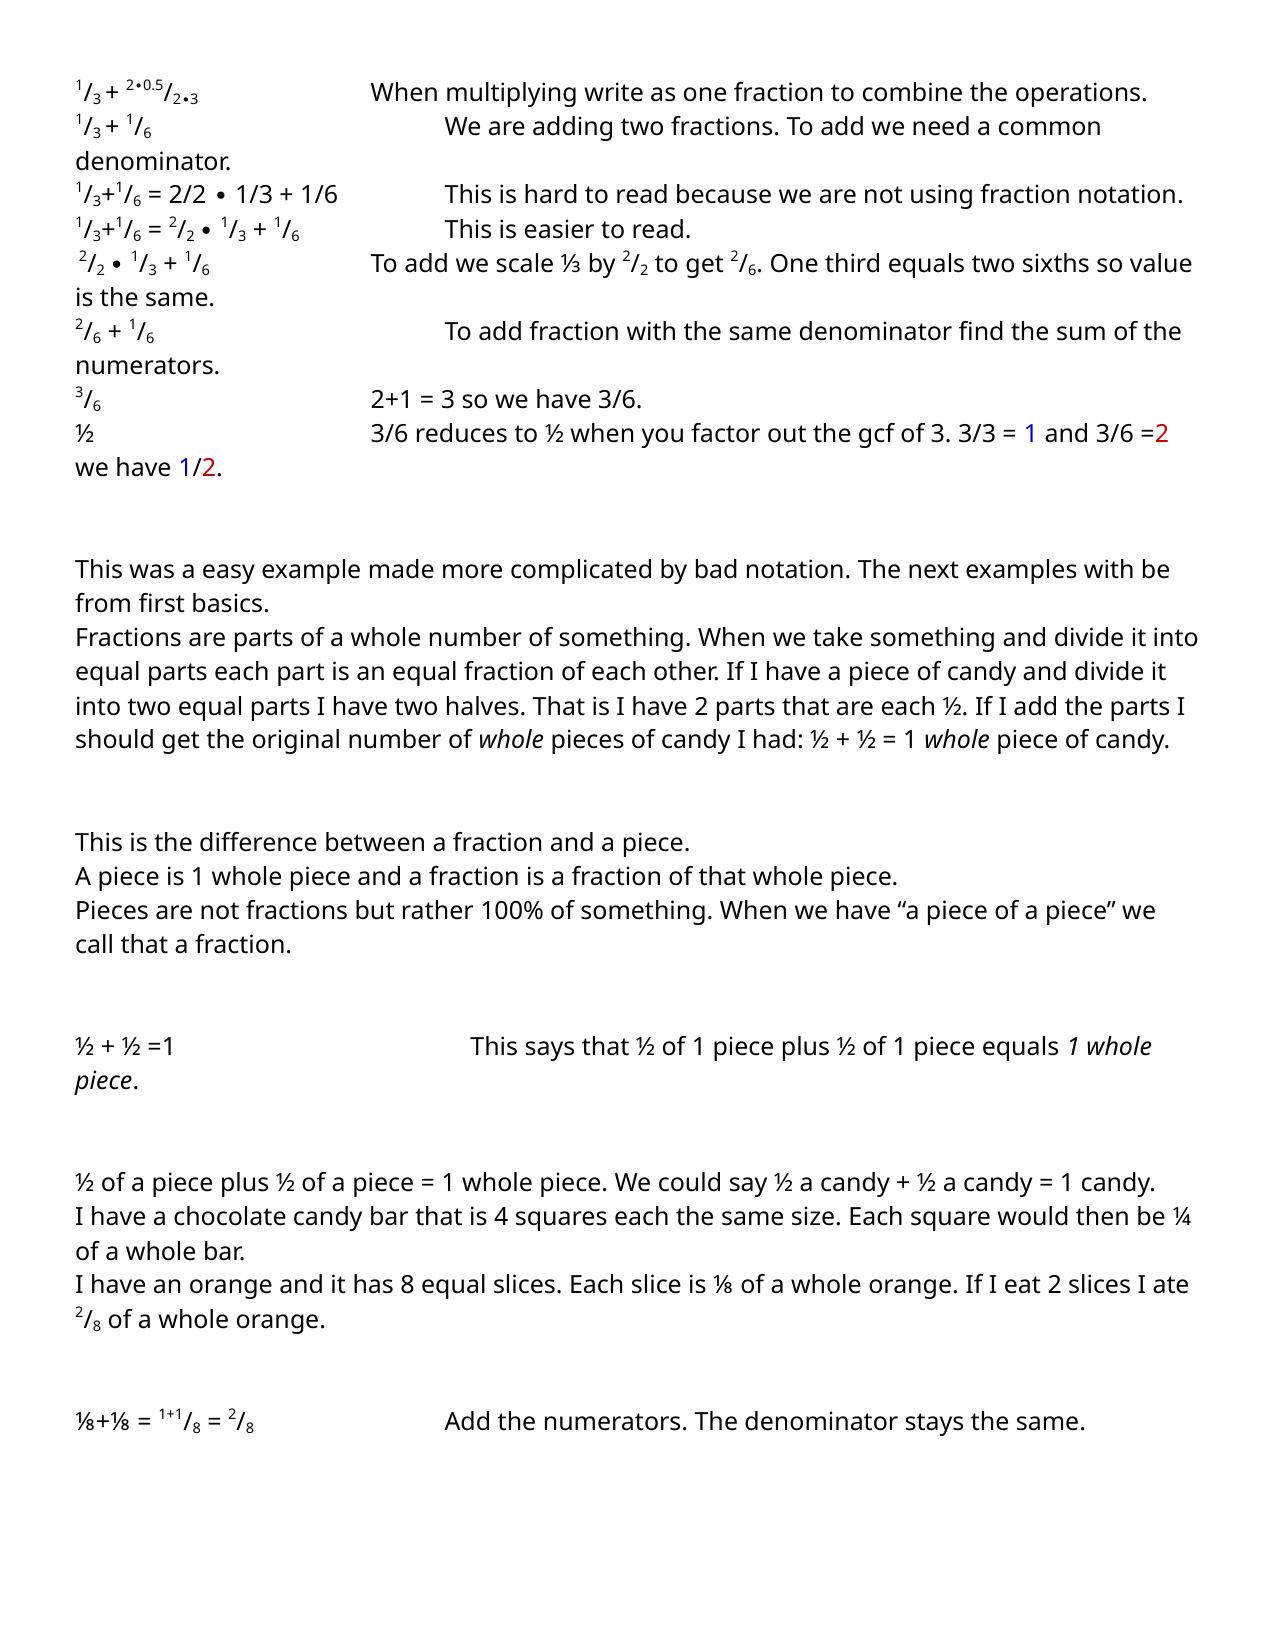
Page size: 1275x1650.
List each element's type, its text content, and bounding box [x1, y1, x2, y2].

text ½ 3/6 reduces to ½ when you factor out the gcf of 3. 3/3 = 1 and 3/6 =2 we have 1/2. [75, 416, 1200, 484]
text 1/3 + 2∙0.5/2∙3 When multiplying write as one fraction to combine the operations. [75, 75, 1200, 109]
text A piece is 1 whole piece and a fraction is a fraction of that whole piece. [75, 858, 1200, 892]
text I have an orange and it has 8 equal slices. Each slice is ⅛ of a whole orange. If I eat 2 slices I ate 2/8 of a whole orange. [75, 1267, 1200, 1335]
text 1/3+1/6 = 2/2 ∙ 1/3 + 1/6 This is easier to read. [75, 211, 1200, 245]
text 3/6 2+1 = 3 so we have 3/6. [75, 382, 1200, 416]
text I have a chocolate candy bar that is 4 squares each the same size. Each square would then be ¼ of a whole bar. [75, 1199, 1200, 1267]
text This was a easy example made more complicated by bad notation. The next examples with be from first basics. [75, 552, 1200, 620]
text 1/3 + 1/6 We are adding two fractions. To add we need a common denominator. [75, 109, 1200, 177]
text This is the difference between a fraction and a piece. [75, 824, 1200, 858]
text ½ + ½ =1 This says that ½ of 1 piece plus ½ of 1 piece equals 1 whole piece. [75, 1029, 1200, 1097]
text 2/6 + 1/6 To add fraction with the same denominator find the sum of the numerators. [75, 313, 1200, 382]
text 1/3+1/6 = 2/2 ∙ 1/3 + 1/6 This is hard to read because we are not using fraction notation. [75, 177, 1200, 211]
text 2/2 ∙ 1/3 + 1/6 To add we scale ⅓ by 2/2 to get 2/6. One third equals two sixths so value is the same. [75, 245, 1200, 313]
text ⅛+⅛ = 1+1/8 = 2/8 Add the numerators. The denominator stays the same. [75, 1403, 1200, 1437]
text Fractions are parts of a whole number of something. When we take something and divide it into equal parts each part is an equal fraction of each other. If I have a piece of candy and divide it into two equal parts I have two halves. That is I have 2 parts that are each ½. If I add the parts I should get the original number of whole pieces of candy I had: ½ + ½ = 1 whole piece of candy. [75, 620, 1200, 756]
text Pieces are not fractions but rather 100% of something. When we have “a piece of a piece” we call that a fraction. [75, 892, 1200, 961]
text ½ of a piece plus ½ of a piece = 1 whole piece. We could say ½ a candy + ½ a candy = 1 candy. [75, 1165, 1200, 1199]
